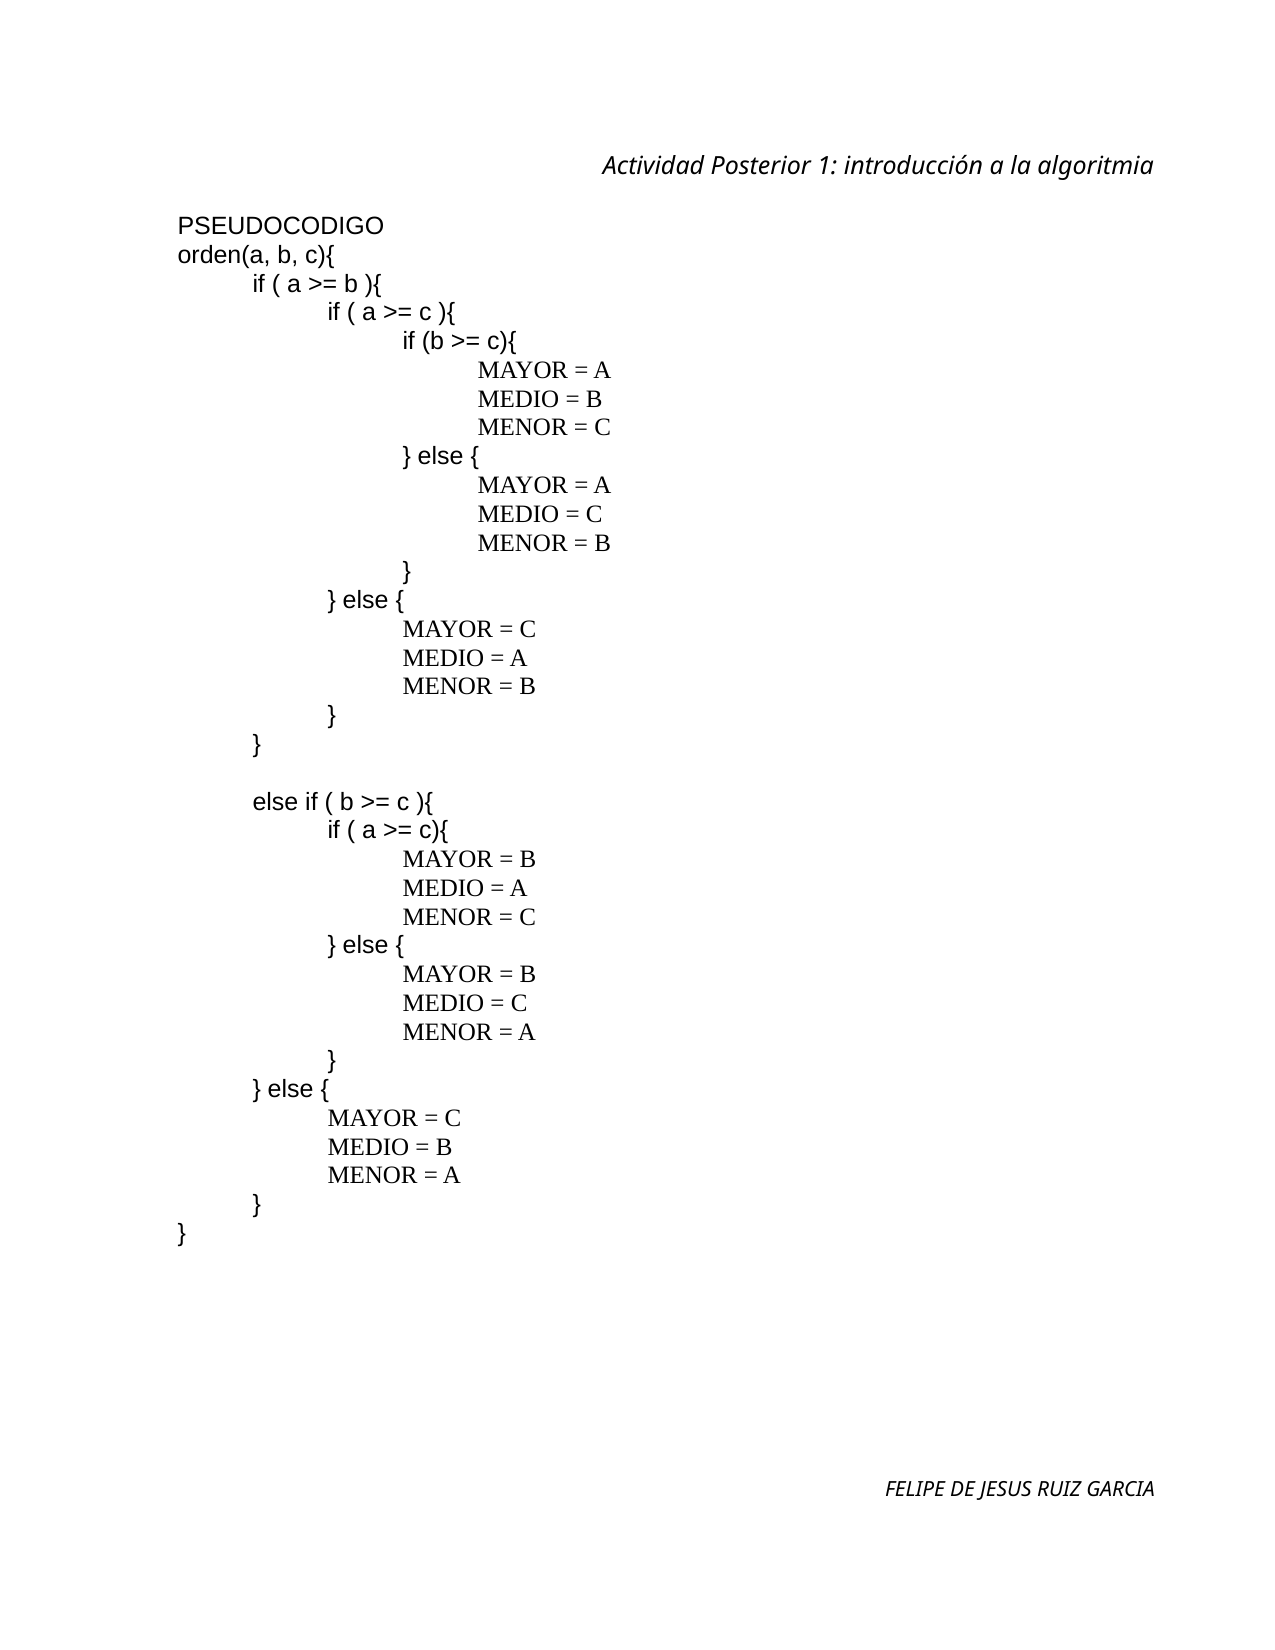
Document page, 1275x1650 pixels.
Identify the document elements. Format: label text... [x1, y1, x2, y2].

text } else { [177, 441, 1157, 470]
text MENOR = B [177, 671, 1157, 700]
text MENOR = B [177, 528, 1157, 556]
text MENOR = A [177, 1017, 1157, 1045]
text MAYOR = A [177, 470, 1157, 499]
text } [177, 729, 1157, 758]
text if (b >= c){ [177, 326, 1157, 355]
text MAYOR = B [177, 959, 1157, 988]
text } [177, 556, 1157, 585]
text } else { [177, 585, 1157, 614]
text else if ( b >= c ){ [177, 786, 1157, 815]
text MAYOR = C [177, 1103, 1157, 1132]
text MEDIO = A [177, 643, 1157, 671]
text if ( a >= c ){ [177, 297, 1157, 326]
text MENOR = A [177, 1161, 1157, 1189]
text MEDIO = A [177, 873, 1157, 902]
text } else { [177, 930, 1157, 959]
text PSEUDOCODIGO [177, 211, 1157, 240]
text MEDIO = C [177, 499, 1157, 528]
text } [177, 700, 1157, 729]
text MEDIO = C [177, 988, 1157, 1017]
text MAYOR = B [177, 844, 1157, 873]
text if ( a >= c){ [177, 815, 1157, 844]
text MEDIO = B [177, 384, 1157, 412]
text MAYOR = A [177, 355, 1157, 384]
text MENOR = C [177, 412, 1157, 441]
text MENOR = C [177, 902, 1157, 930]
text } [177, 1045, 1157, 1074]
text MAYOR = C [177, 614, 1157, 643]
text } [177, 1218, 1157, 1247]
text } else { [177, 1074, 1157, 1103]
text orden(a, b, c){ [177, 240, 1157, 269]
text if ( a >= b ){ [177, 269, 1157, 297]
text MEDIO = B [177, 1132, 1157, 1161]
text } [177, 1189, 1157, 1218]
